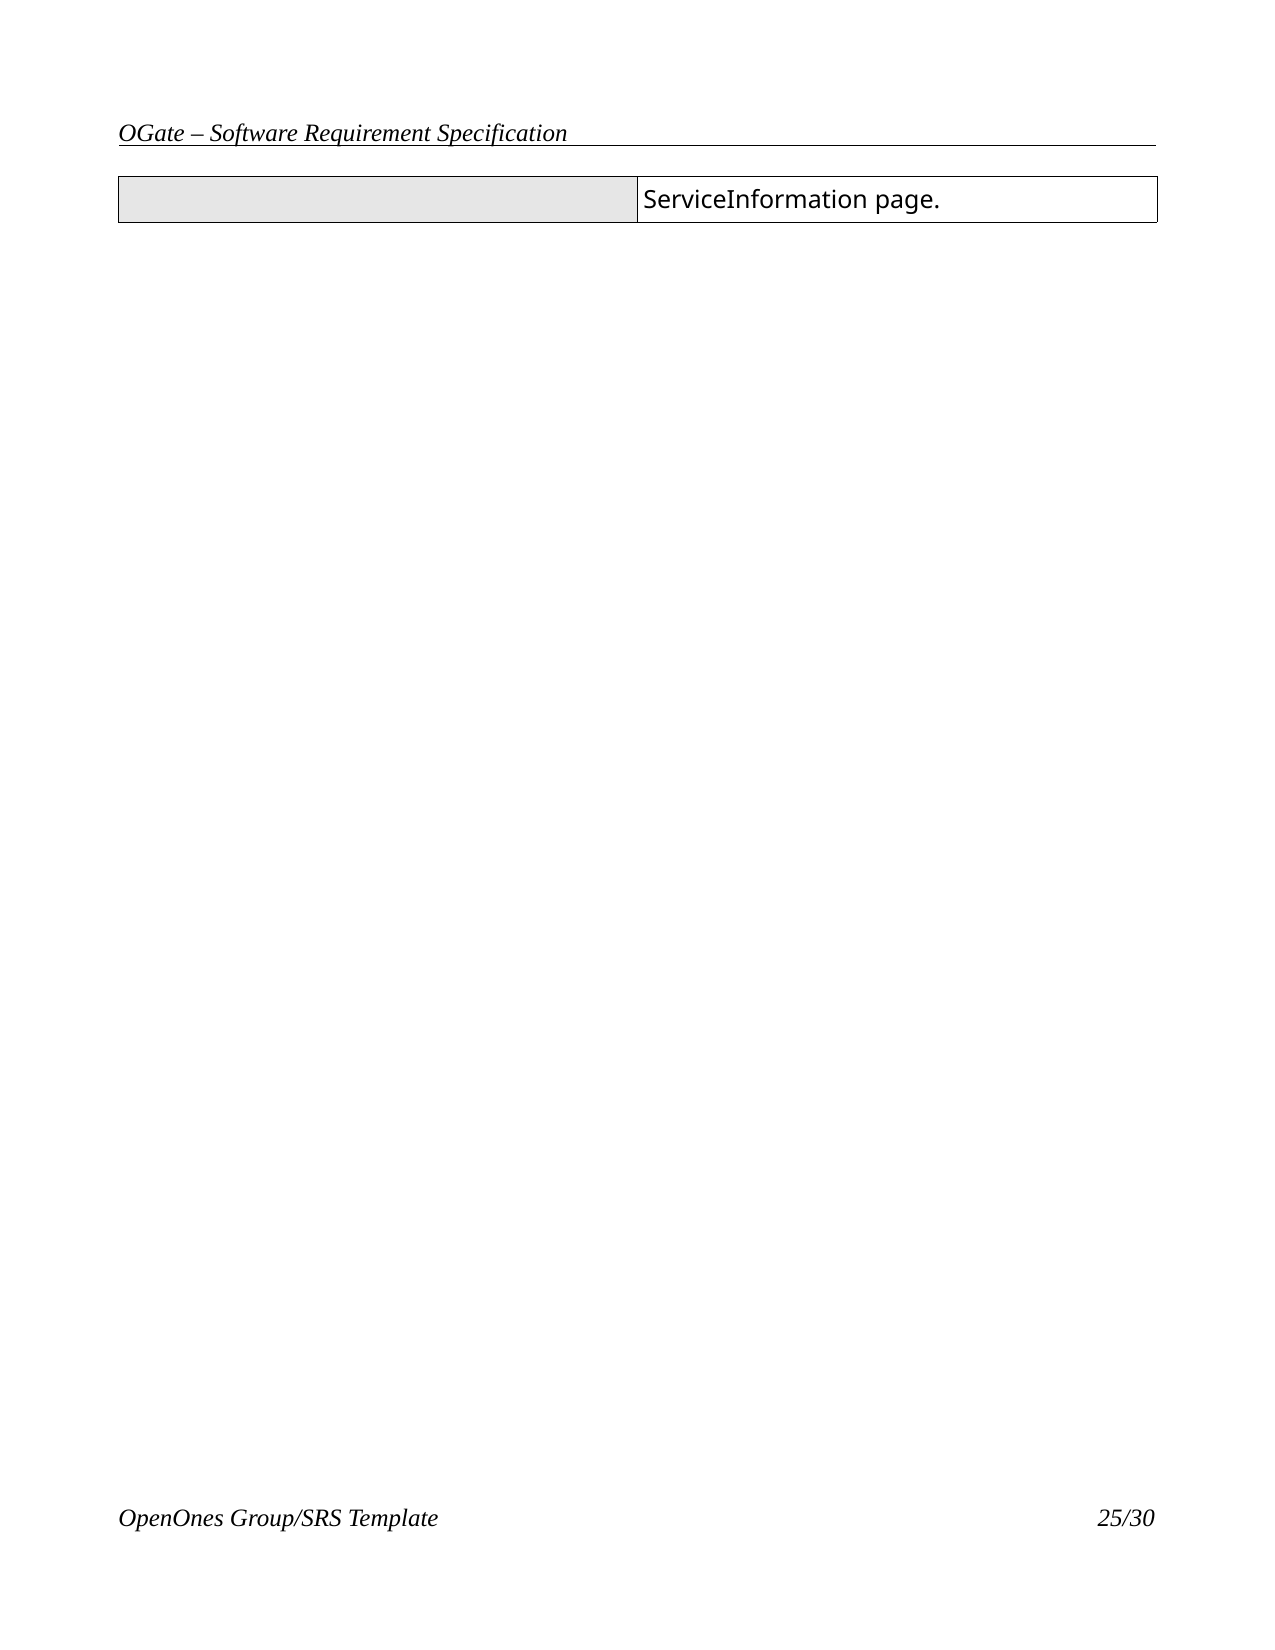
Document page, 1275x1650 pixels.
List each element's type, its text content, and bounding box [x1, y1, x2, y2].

table_cell ServiceInformation page. [638, 177, 1157, 222]
table_cell [119, 177, 637, 222]
